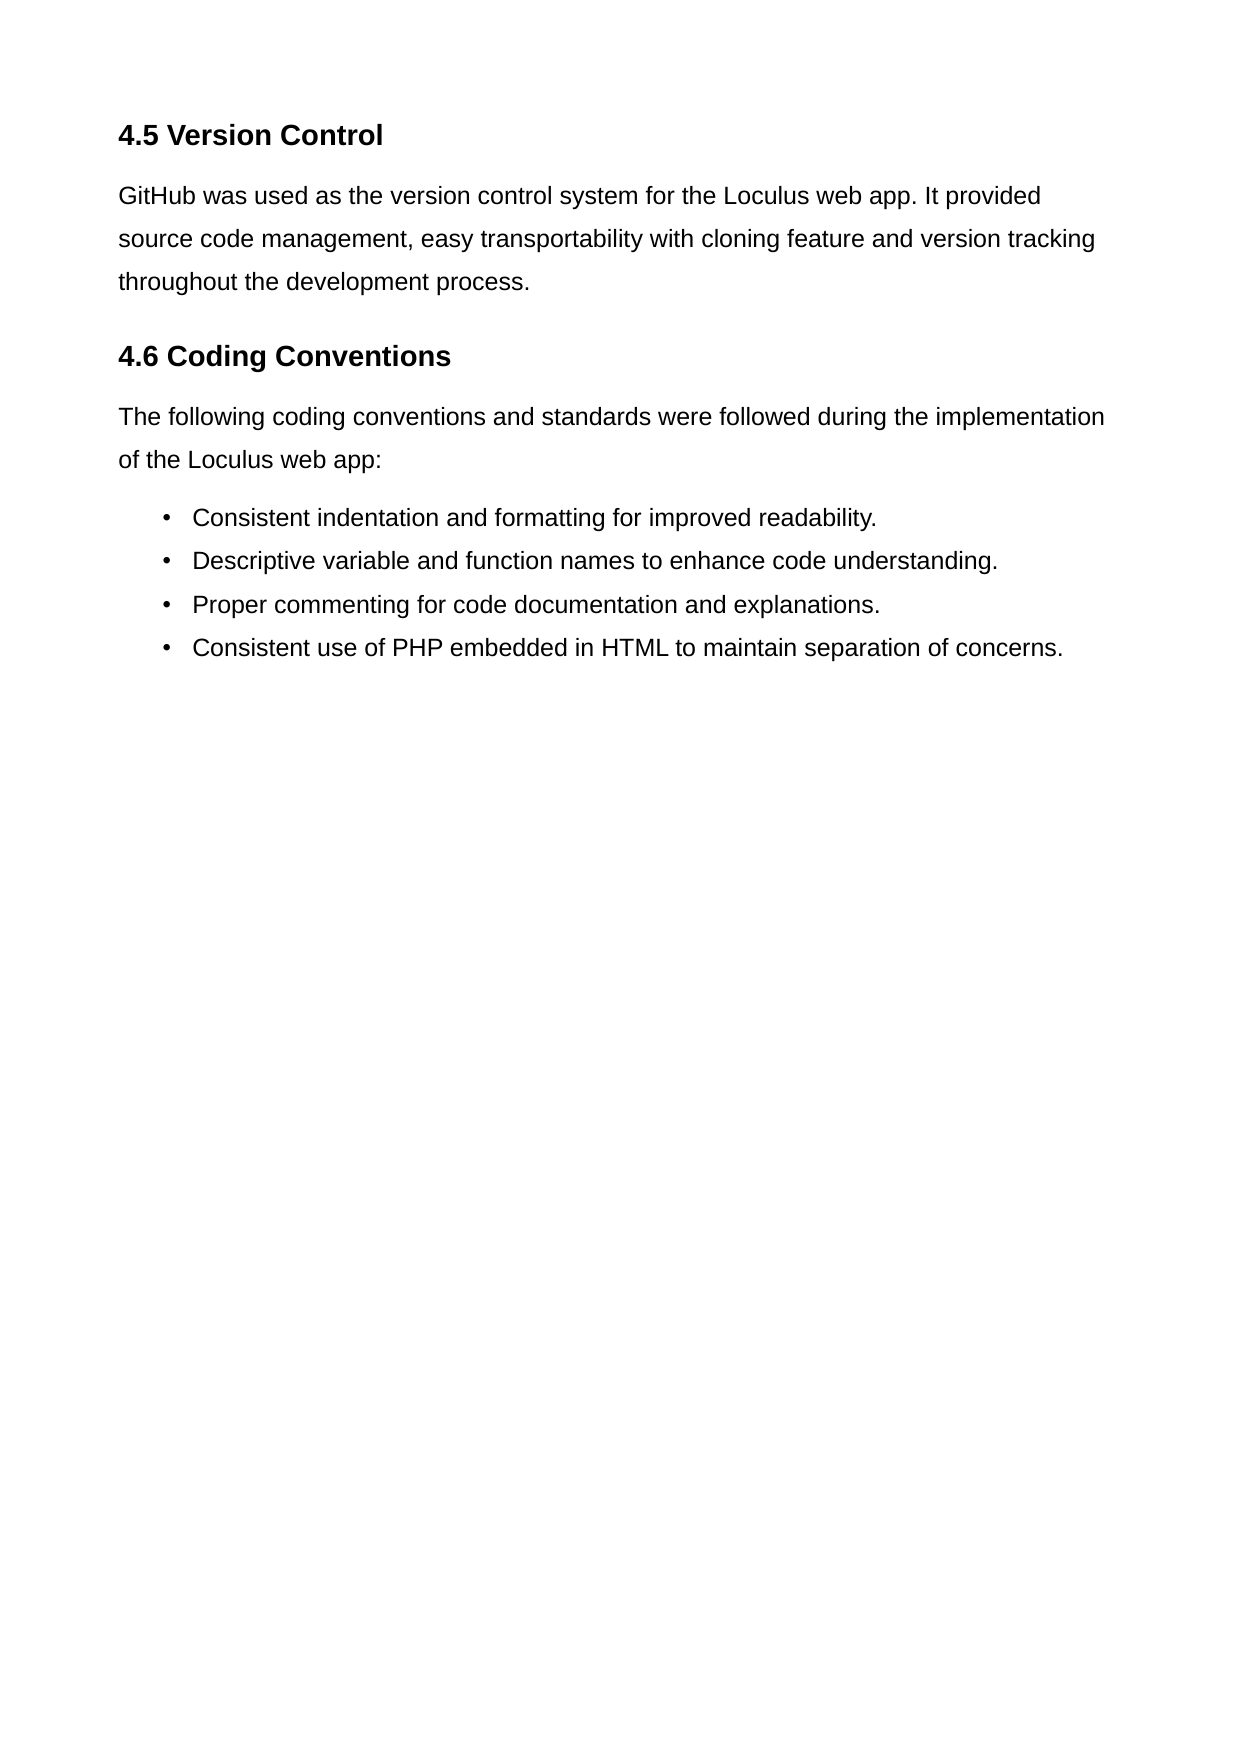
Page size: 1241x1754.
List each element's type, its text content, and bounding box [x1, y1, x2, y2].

list Consistent use of PHP embedded in HTML to maintain separation of concerns. [162, 633, 1122, 662]
list Consistent indentation and formatting for improved readability. [162, 503, 1122, 532]
subtitle 4.6 Coding Conventions [118, 339, 1122, 373]
list Descriptive variable and function names to enhance code understanding. [162, 546, 1122, 575]
text The following coding conventions and standards were followed during the implementation of the Loculus web app: [118, 402, 1122, 474]
text GitHub was used as the version control system for the Loculus web app. It provided source code management, easy transportability with cloning feature and version tracking throughout the development process. [118, 181, 1122, 296]
subtitle 4.5 Version Control [118, 118, 1122, 152]
list Proper commenting for code documentation and explanations. [162, 589, 1122, 618]
